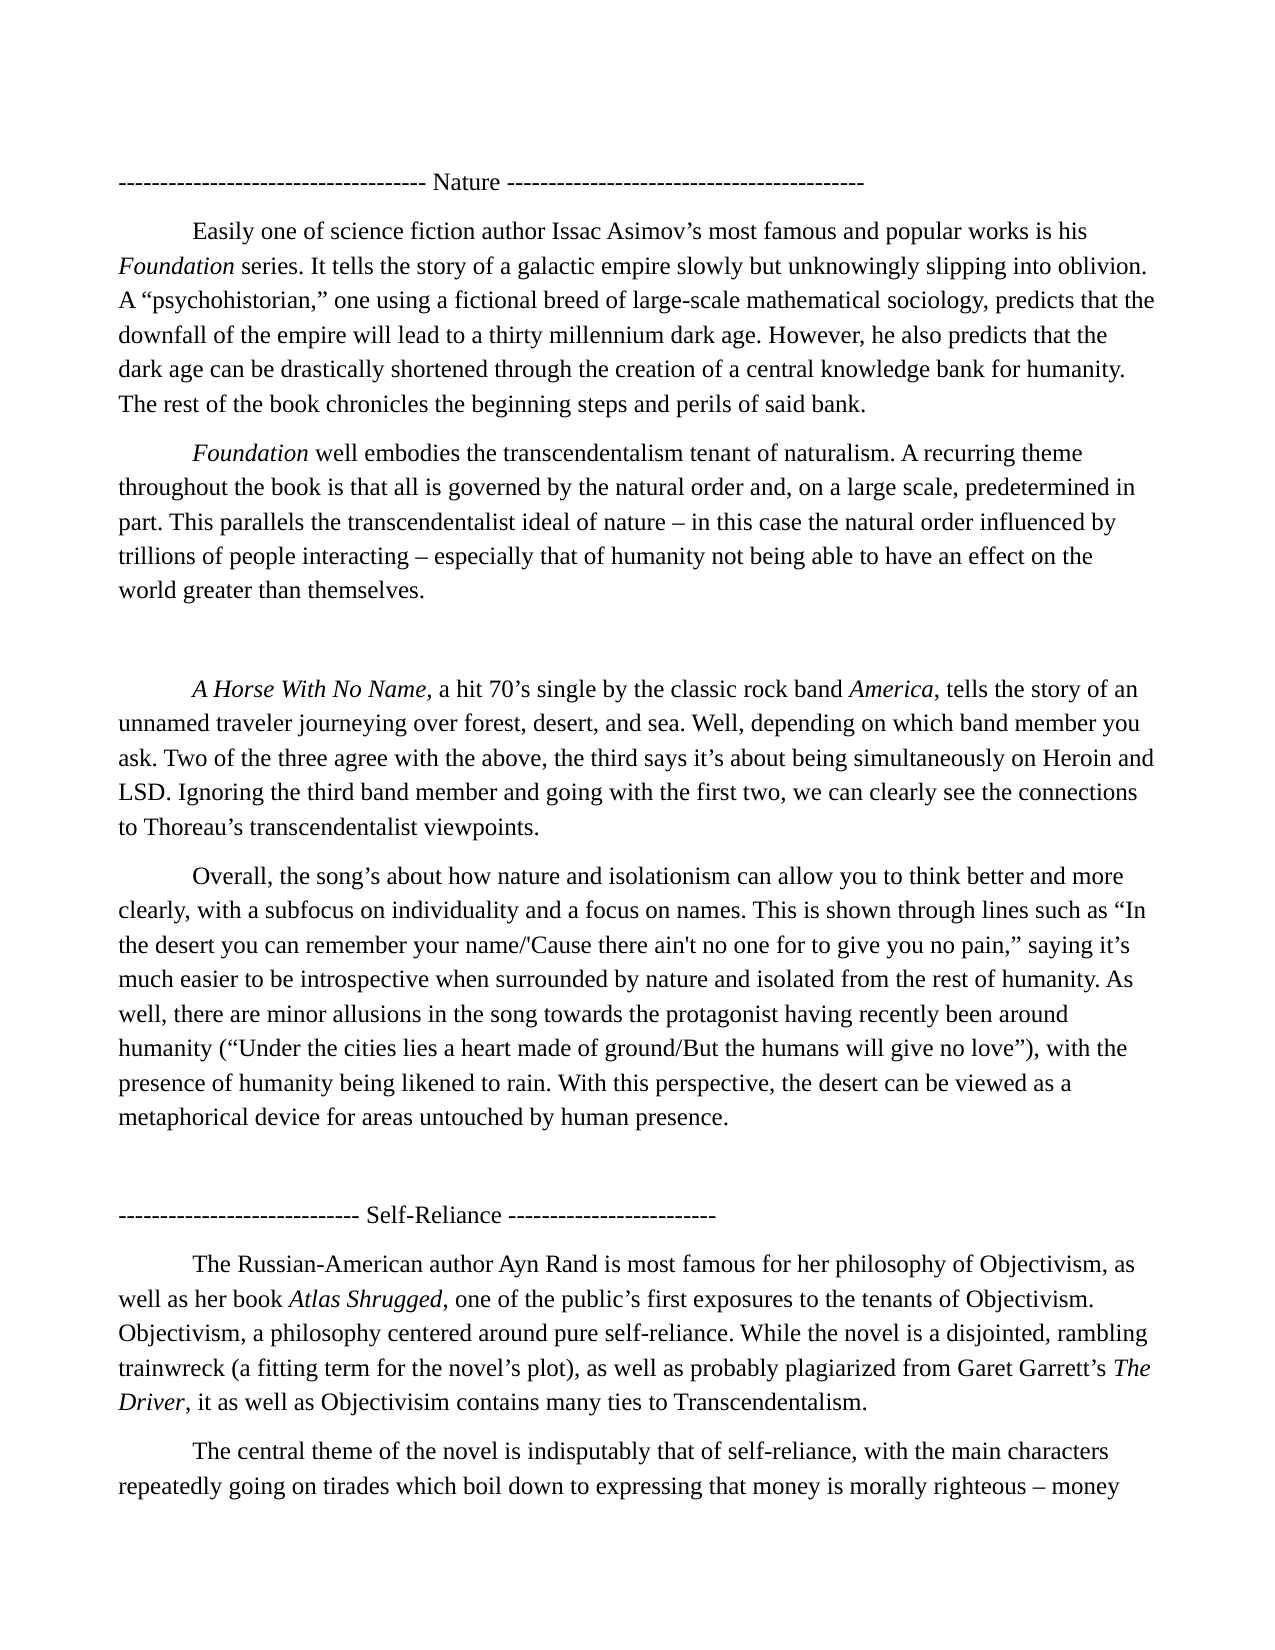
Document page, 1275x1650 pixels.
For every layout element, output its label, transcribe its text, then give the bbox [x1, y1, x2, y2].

text Easily one of science fiction author Issac Asimov’s most famous and popular works is his Foundation series. It tells the story of a galactic empire slowly but unknowingly slipping into oblivion. A “psychohistorian,” one using a fictional breed of large-scale mathematical sociology, predicts that the downfall of the empire will lead to a thirty millennium dark age. However, he also predicts that the dark age can be drastically shortened through the creation of a central knowledge bank for humanity. The rest of the book chronicles the beginning steps and perils of said bank. [118, 216, 1157, 417]
text Foundation well embodies the transcendentalism tenant of naturalism. A recurring theme throughout the book is that all is governed by the natural order and, on a large scale, predetermined in part. This parallels the transcendentalist ideal of nature – in this case the natural order influenced by trillions of people interacting – especially that of humanity not being able to have an effect on the world greater than themselves. [118, 438, 1157, 604]
text The central theme of the novel is indisputably that of self-reliance, with the main characters repeatedly going on tirades which boil down to expressing that money is morally righteous – money [118, 1436, 1157, 1499]
text Overall, the song’s about how nature and isolationism can allow you to think better and more clearly, with a subfocus on individuality and a focus on names. This is shown through lines such as “In the desert you can remember your name/'Cause there ain't no one for to give you no pain,” saying it’s much easier to be introspective when surrounded by nature and isolated from the rest of humanity. As well, there are minor allusions in the song towards the protagonist having recently been around humanity (“Under the cities lies a heart made of ground/But the humans will give no love”), with the presence of humanity being likened to rain. With this perspective, the desert can be viewed as a metaphorical device for areas untouched by human presence. [118, 861, 1157, 1131]
text ------------------------------------- Nature ------------------------------------------- [118, 167, 1157, 196]
text The Russian-American author Ayn Rand is most famous for her philosophy of Objectivism, as well as her book Atlas Shrugged, one of the public’s first exposures to the tenants of Objectivism. Objectivism, a philosophy centered around pure self-reliance. While the novel is a disjointed, rambling trainwreck (a fitting term for the novel’s plot), as well as probably plagiarized from Garet Garrett’s The Driver, it as well as Objectivisim contains many ties to Transcendentalism. [118, 1249, 1157, 1416]
text A Horse With No Name, a hit 70’s single by the classic rock band America, tells the story of an unnamed traveler journeying over forest, desert, and sea. Well, depending on which band member you ask. Two of the three agree with the above, the third says it’s about being simultaneously on Heroin and LSD. Ignoring the third band member and going with the first two, we can clearly see the connections to Thoreau’s transcendentalist viewpoints. [118, 674, 1157, 840]
text ----------------------------- Self-Reliance ------------------------- [118, 1200, 1157, 1229]
